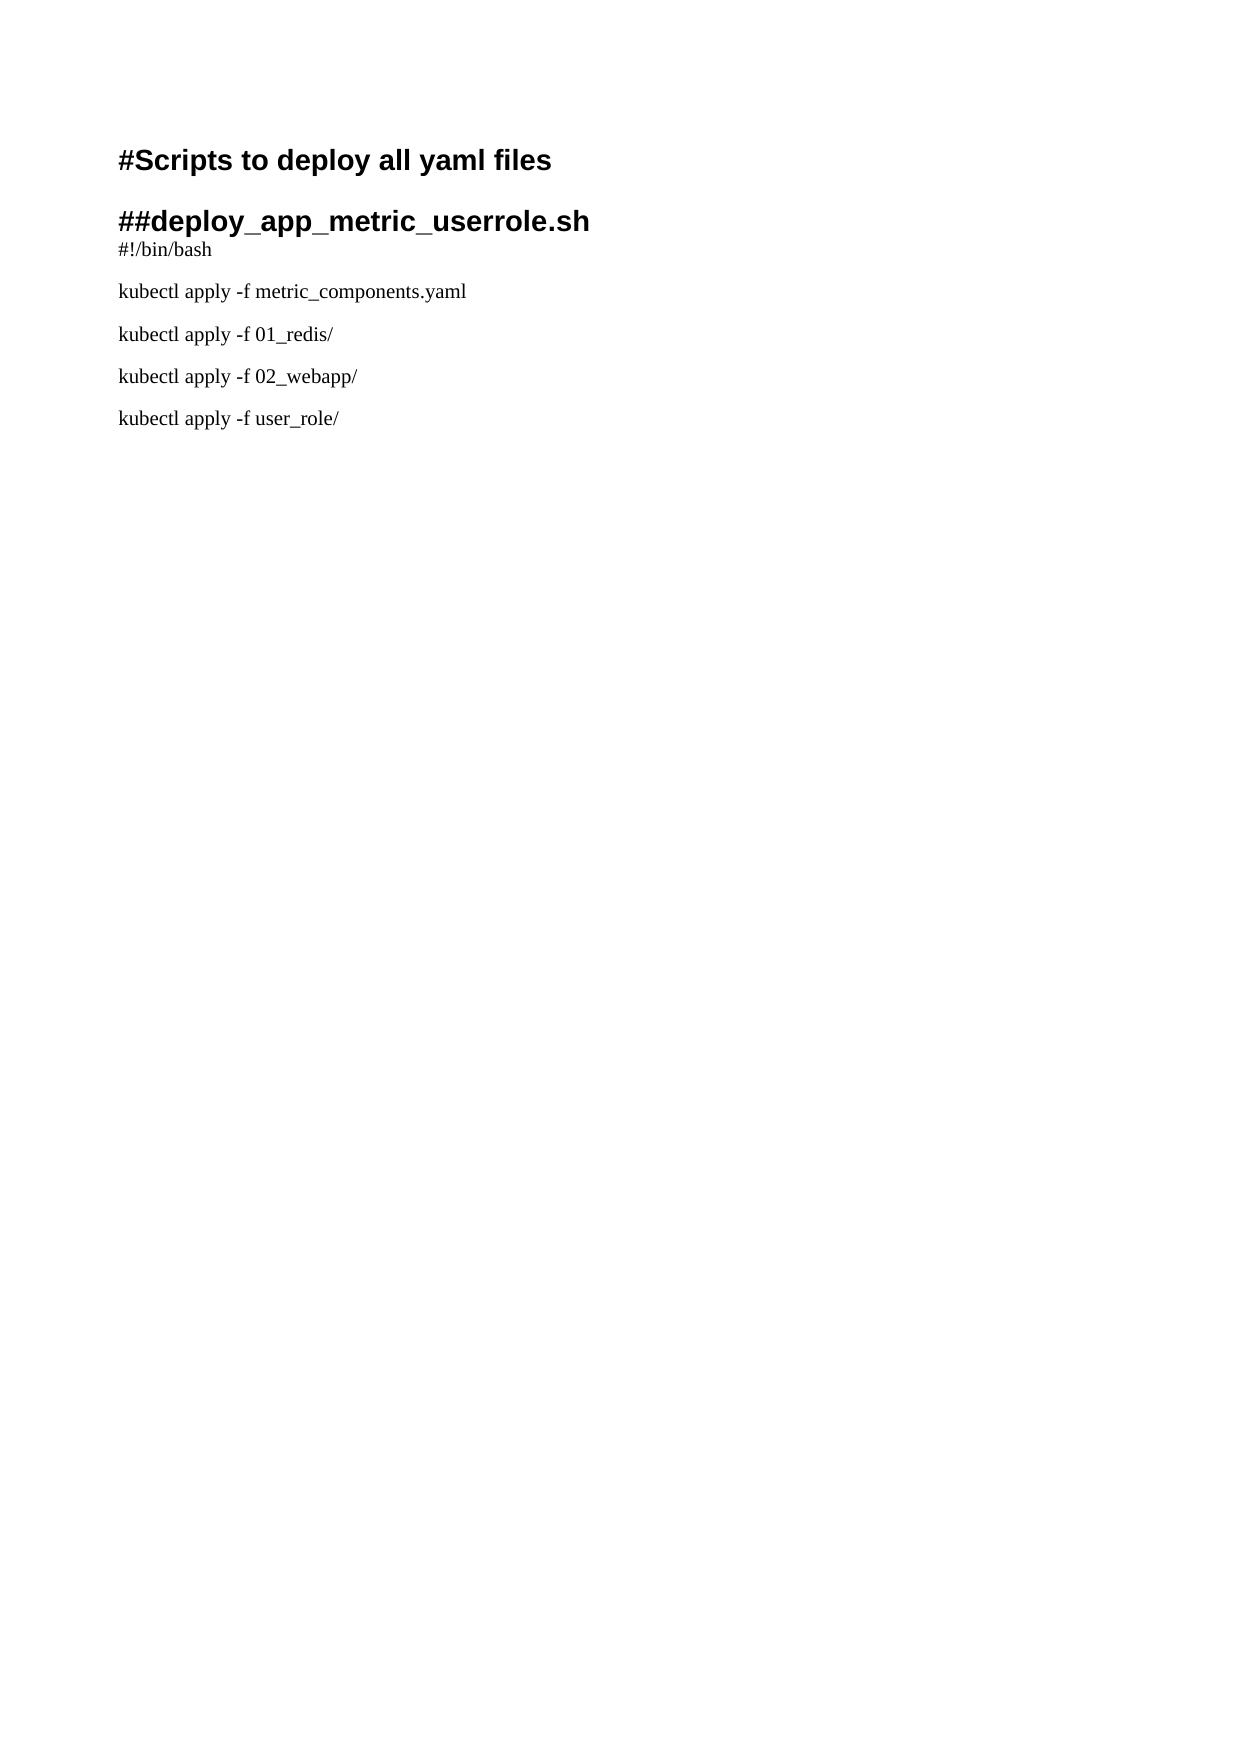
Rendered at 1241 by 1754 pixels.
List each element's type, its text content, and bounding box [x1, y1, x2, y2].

text kubectl apply -f 02_webapp/ [118, 364, 1122, 388]
text kubectl apply -f metric_components.yaml [118, 279, 1122, 303]
text #!/bin/bash [118, 237, 1122, 261]
subtitle ##deploy_app_metric_userrole.sh [118, 204, 1122, 237]
subtitle #Scripts to deploy all yaml files [118, 143, 1122, 177]
text kubectl apply -f user_role/ [118, 406, 1122, 430]
text kubectl apply -f 01_redis/ [118, 322, 1122, 346]
